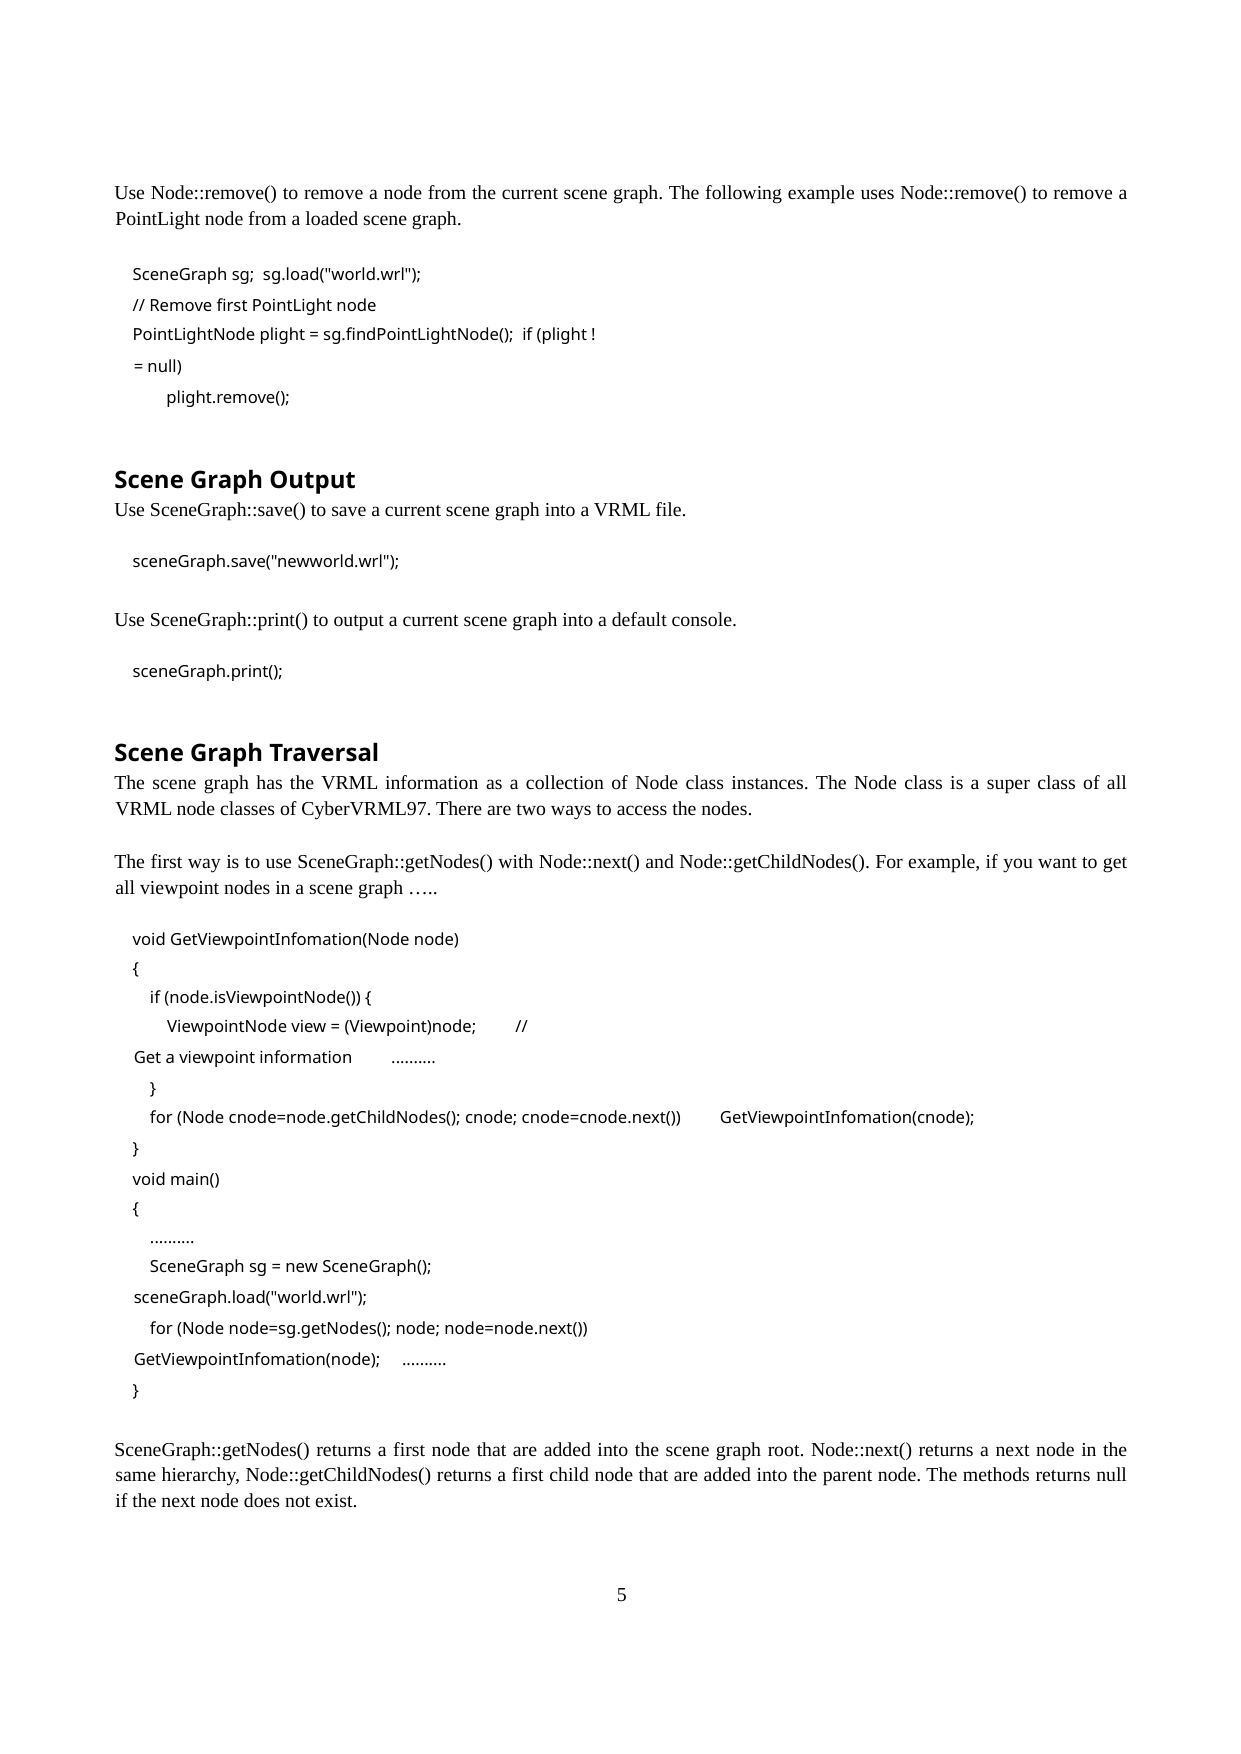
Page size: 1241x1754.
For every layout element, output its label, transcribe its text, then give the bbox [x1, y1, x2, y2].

text sceneGraph.print(); [132, 660, 603, 682]
text The first way is to use SceneGraph::getNodes() with Node::next() and Node::getChildNodes(). For example, if you want to get all viewpoint nodes in a scene graph ….. [114, 850, 1129, 899]
text SceneGraph sg; sg.load("world.wrl"); [132, 263, 468, 286]
text for (Node node=sg.getNodes(); node; node=node.next()) GetViewpointInfomation(node); .......... [132, 1316, 642, 1370]
text ViewpointNode view = (Viewpoint)node; // Get a viewpoint information .......... [132, 1014, 555, 1068]
text SceneGraph::getNodes() returns a first node that are added into the scene graph root. Node::next() returns a next node in the same hierarchy, Node::getChildNodes() returns a first child node that are added into the parent node. The methods returns null if the next node does not exist. [114, 1438, 1129, 1512]
text for (Node cnode=node.getChildNodes(); cnode; cnode=cnode.next()) GetViewpointInfomation(cnode); [132, 1106, 1021, 1128]
text } [132, 1137, 153, 1159]
text Use SceneGraph::save() to save a current scene graph into a VRML file. [114, 498, 1129, 521]
subtitle Scene Graph Traversal [114, 736, 1129, 768]
text { [132, 1197, 603, 1219]
text // Remove first PointLight node [132, 294, 603, 317]
text .......... [132, 1226, 603, 1248]
text Use SceneGraph::print() to output a current scene graph into a default console. [114, 608, 1129, 631]
text void GetViewpointInfomation(Node node) [132, 928, 603, 950]
text if (node.isViewpointNode()) { [132, 986, 603, 1008]
text SceneGraph sg = new SceneGraph(); sceneGraph.load("world.wrl"); [132, 1255, 603, 1308]
text Use Node::remove() to remove a node from the current scene graph. The following example uses Node::remove() to remove a PointLight node from a loaded scene graph. [114, 181, 1129, 230]
text } [132, 1378, 603, 1401]
text plight.remove(); [116, 386, 1129, 408]
text } [132, 1077, 603, 1099]
text void main() [132, 1168, 603, 1191]
text sceneGraph.save("newworld.wrl"); [132, 549, 603, 572]
text { [132, 957, 603, 979]
subtitle Scene Graph Output [114, 463, 1129, 495]
text PointLightNode plight = sg.findPointLightNode(); if (plight != null) [132, 323, 603, 377]
text The scene graph has the VRML information as a collection of Node class instances. The Node class is a super class of all VRML node classes of CyberVRML97. There are two ways to access the nodes. [114, 771, 1129, 819]
